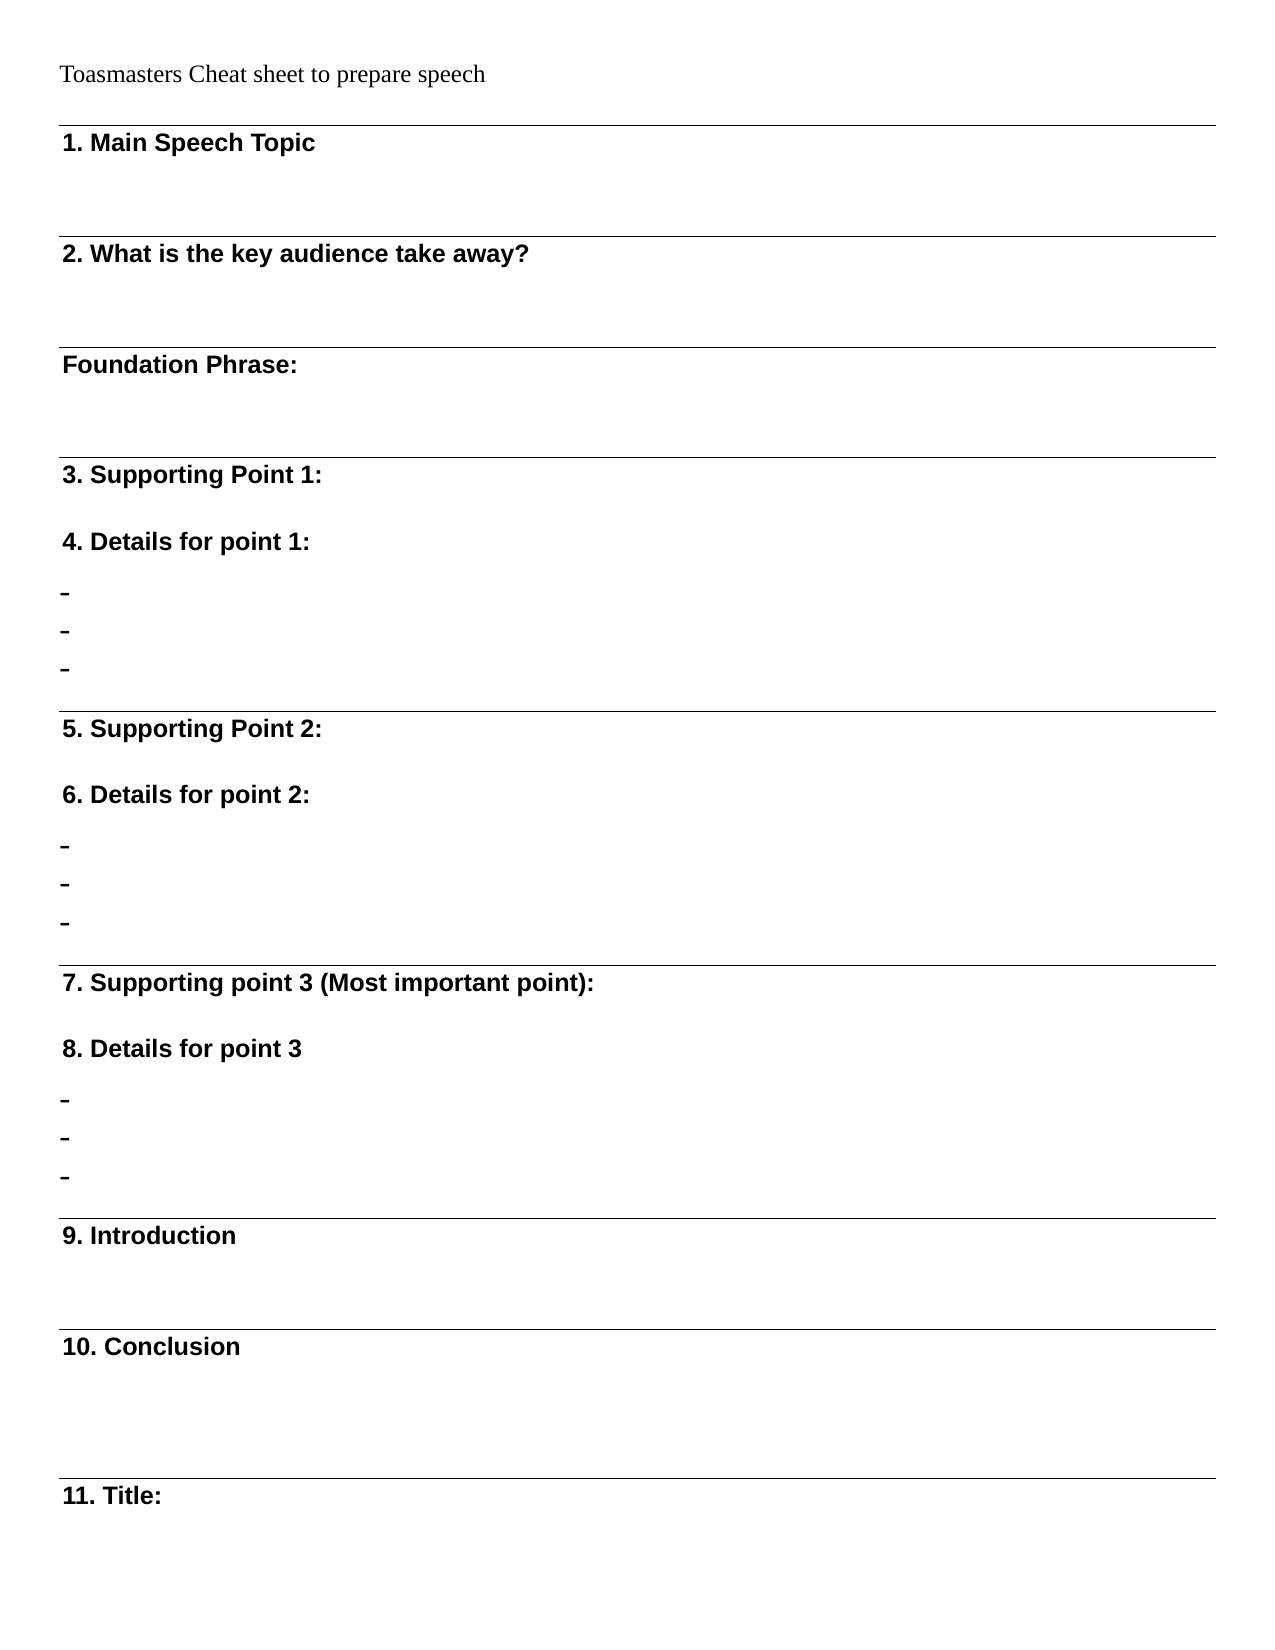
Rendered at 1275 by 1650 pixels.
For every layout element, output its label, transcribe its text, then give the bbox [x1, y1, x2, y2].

text - [59, 824, 1216, 863]
subtitle 1. Main Speech Topic [59, 126, 1216, 160]
text 8. Details for point 3 [59, 1031, 1216, 1066]
text Foundation Phrase: [59, 348, 1216, 381]
text - [59, 1078, 1216, 1116]
text - [59, 863, 1216, 901]
text 3. Supporting Point 1: [59, 458, 1216, 489]
text 7. Supporting point 3 (Most important point): [59, 966, 1216, 996]
text - [59, 647, 1216, 686]
text Toasmasters Cheat sheet to prepare speech [59, 59, 1216, 88]
text 2. What is the key audience take away? [59, 237, 1216, 271]
text 5. Supporting Point 2: [59, 712, 1216, 743]
text - [59, 1155, 1216, 1193]
text 10. Conclusion [59, 1330, 1216, 1363]
text 11. Title: [59, 1479, 1216, 1512]
text 4. Details for point 1: [59, 523, 1216, 558]
text - [59, 609, 1216, 647]
text 9. Introduction [59, 1219, 1216, 1253]
text - [59, 901, 1216, 939]
text - [59, 1116, 1216, 1155]
text 6. Details for point 2: [59, 777, 1216, 812]
text - [59, 571, 1216, 609]
